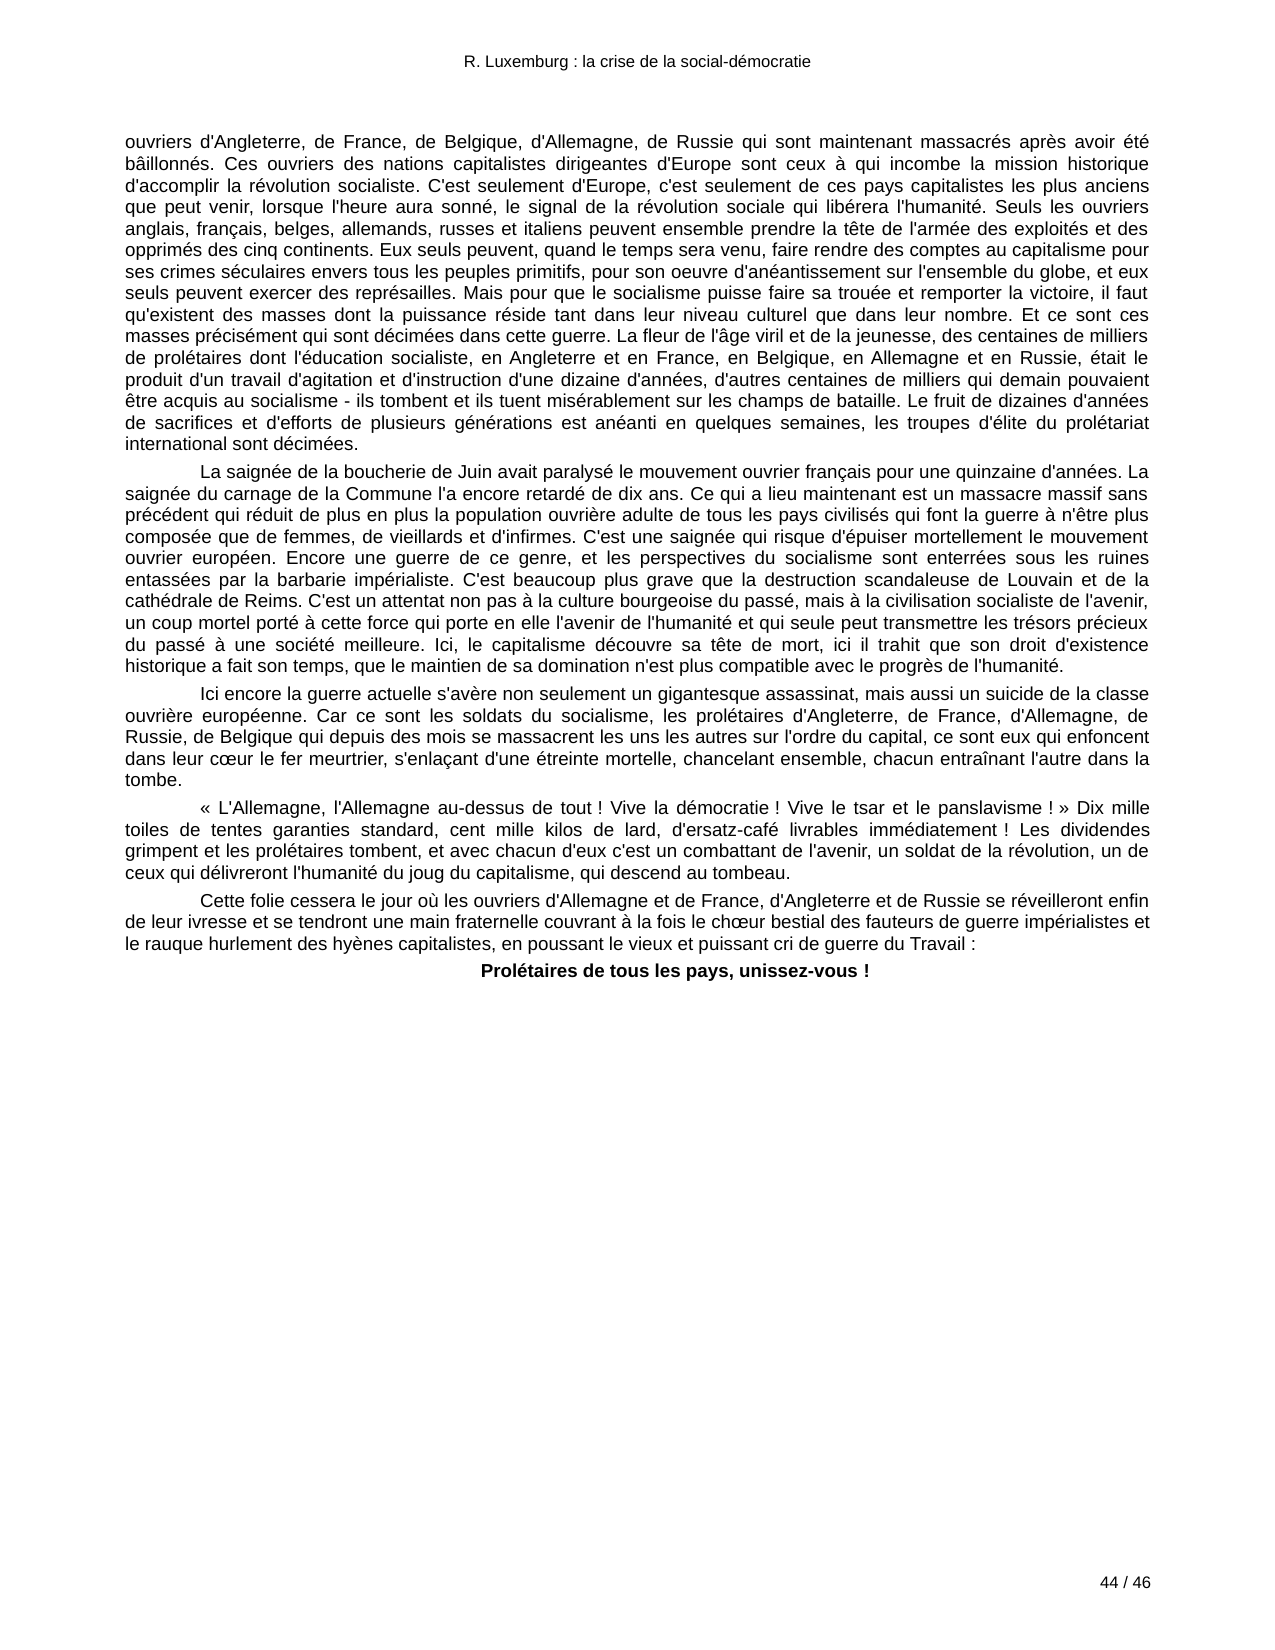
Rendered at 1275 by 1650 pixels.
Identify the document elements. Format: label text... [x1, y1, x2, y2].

text Cette folie cessera le jour où les ouvriers d'Allemagne et de France, d'Angleterre et de Russie se réveilleront enfin de leur ivresse et se tendront une main fraternelle couvrant à la fois le chœur bestial des fauteurs de guerre impérialistes et le rauque hurlement des hyènes capitalistes, en poussant le vieux et puissant cri de guerre du Travail : [125, 889, 1150, 954]
text Prolétaires de tous les pays, unissez-vous ! [125, 960, 1150, 982]
text La saignée de la boucherie de Juin avait paralysé le mouvement ouvrier français pour une quinzaine d'années. La saignée du carnage de la Commune l'a encore retardé de dix ans. Ce qui a lieu maintenant est un massacre massif sans précédent qui réduit de plus en plus la population ouvrière adulte de tous les pays civilisés qui font la guerre à n'être plus composée que de femmes, de vieillards et d'infirmes. C'est une saignée qui risque d'épuiser mortellement le mouvement ouvrier européen. Encore une guerre de ce genre, et les perspectives du socialisme sont enterrées sous les ruines entassées par la barbarie impérialiste. C'est beaucoup plus grave que la destruction scandaleuse de Louvain et de la cathédrale de Reims. C'est un attentat non pas à la culture bourgeoise du passé, mais à la civilisation socialiste de l'avenir, un coup mortel porté à cette force qui porte en elle l'avenir de l'humanité et qui seule peut transmettre les trésors précieux du passé à une société meilleure. Ici, le capitalisme découvre sa tête de mort, ici il trahit que son droit d'existence historique a fait son temps, que le maintien de sa domination n'est plus compatible avec le progrès de l'humanité. [125, 461, 1150, 677]
text ouvriers d'Angleterre, de France, de Belgique, d'Allemagne, de Russie qui sont maintenant massacrés après avoir été bâillonnés. Ces ouvriers des nations capitalistes dirigeantes d'Europe sont ceux à qui incombe la mission historique d'accomplir la révolution socialiste. C'est seulement d'Europe, c'est seulement de ces pays capitalistes les plus anciens que peut venir, lorsque l'heure aura sonné, le signal de la révolution sociale qui libérera l'humanité. Seuls les ouvriers anglais, français, belges, allemands, russes et italiens peuvent ensemble prendre la tête de l'armée des exploités et des opprimés des cinq continents. Eux seuls peuvent, quand le temps sera venu, faire rendre des comptes au capitalisme pour ses crimes séculaires envers tous les peuples primitifs, pour son oeuvre d'anéantissement sur l'ensemble du globe, et eux seuls peuvent exercer des représailles. Mais pour que le socialisme puisse faire sa trouée et remporter la victoire, il faut qu'existent des masses dont la puissance réside tant dans leur niveau culturel que dans leur nombre. Et ce sont ces masses précisément qui sont décimées dans cette guerre. La fleur de l'âge viril et de la jeunesse, des centaines de milliers de prolétaires dont l'éducation socialiste, en Angleterre et en France, en Belgique, en Allemagne et en Russie, était le produit d'un travail d'agitation et d'instruction d'une dizaine d'années, d'autres centaines de milliers qui demain pouvaient être acquis au socialisme - ils tombent et ils tuent misérablement sur les champs de bataille. Le fruit de dizaines d'années de sacrifices et d'efforts de plusieurs générations est anéanti en quelques semaines, les troupes d'élite du prolétariat international sont décimées. [125, 131, 1150, 455]
text « L'Allemagne, l'Allemagne au-dessus de tout ! Vive la démocratie ! Vive le tsar et le panslavisme ! » Dix mille toiles de tentes garanties standard, cent mille kilos de lard, d'ersatz-café livrables immédiatement ! Les dividendes grimpent et les prolétaires tombent, et avec chacun d'eux c'est un combattant de l'avenir, un soldat de la révolution, un de ceux qui délivreront l'humanité du joug du capitalisme, qui descend au tombeau. [125, 797, 1150, 883]
text Ici encore la guerre actuelle s'avère non seulement un gigantesque assassinat, mais aussi un suicide de la classe ouvrière européenne. Car ce sont les soldats du socialisme, les prolétaires d'Angleterre, de France, d'Allemagne, de Russie, de Belgique qui depuis des mois se massacrent les uns les autres sur l'ordre du capital, ce sont eux qui enfoncent dans leur cœur le fer meurtrier, s'enlaçant d'une étreinte mortelle, chancelant ensemble, chacun entraînant l'autre dans la tombe. [125, 683, 1150, 791]
